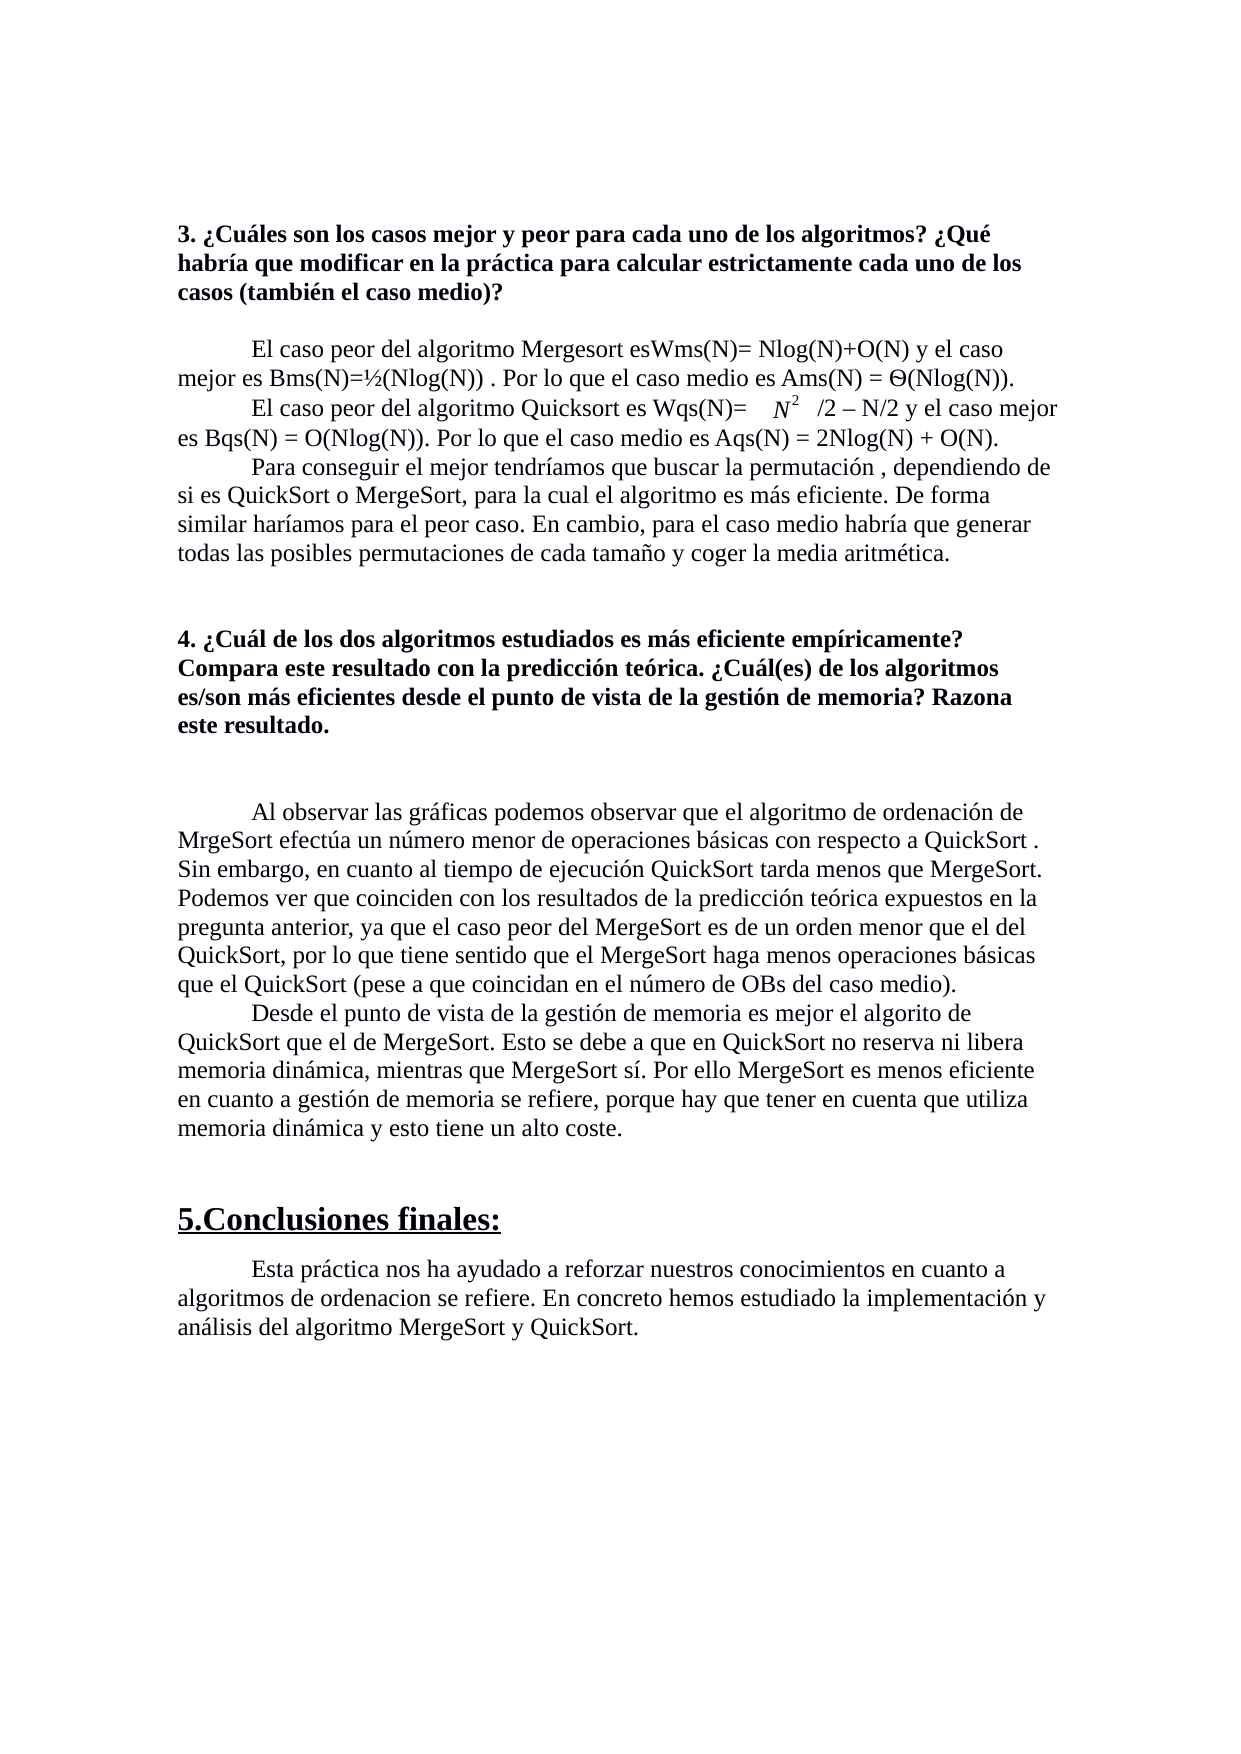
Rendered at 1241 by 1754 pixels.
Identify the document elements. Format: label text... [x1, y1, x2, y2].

text este resultado. [177, 710, 1063, 739]
text 3. ¿Cuáles son los casos mejor y peor para cada uno de los algoritmos? ¿Qué habría que modificar en la práctica para calcular estrictamente cada uno de los casos (también el caso medio)? [177, 219, 1063, 305]
text El caso peor del algoritmo Mergesort esWms(N)= Nlog(N)+O(N) y el caso mejor es Bms(N)=½(Nlog(N)) . Por lo que el caso medio es Ams(N) = Ѳ(Nlog(N)). [177, 334, 1063, 392]
text Esta práctica nos ha ayudado a reforzar nuestros conocimientos en cuanto a algoritmos de ordenacion se refiere. En concreto hemos estudiado la implementación y análisis del algoritmo MergeSort y QuickSort. [177, 1254, 1063, 1340]
text Al observar las gráficas podemos observar que el algoritmo de ordenación de MrgeSort efectúa un número menor de operaciones básicas con respecto a QuickSort . Sin embargo, en cuanto al tiempo de ejecución QuickSort tarda menos que MergeSort. Podemos ver que coinciden con los resultados de la predicción teórica expuestos en la pregunta anterior, ya que el caso peor del MergeSort es de un orden menor que el del QuickSort, por lo que tiene sentido que el MergeSort haga menos operaciones básicas que el QuickSort (pese a que coincidan en el número de OBs del caso medio). [177, 797, 1063, 998]
text 4. ¿Cuál de los dos algoritmos estudiados es más eficiente empíricamente? Compara este resultado con la predicción teórica. ¿Cuál(es) de los algoritmos es/son más eficientes desde el punto de vista de la gestión de memoria? Razona [177, 624, 1063, 710]
text Para conseguir el mejor tendríamos que buscar la permutación , dependiendo de si es QuickSort o MergeSort, para la cual el algoritmo es más eficiente. De forma similar haríamos para el peor caso. En cambio, para el caso medio habría que generar todas las posibles permutaciones de cada tamaño y coger la media aritmética. [177, 452, 1063, 567]
text Desde el punto de vista de la gestión de memoria es mejor el algorito de QuickSort que el de MergeSort. Esto se debe a que en QuickSort no reserva ni libera memoria dinámica, mientras que MergeSort sí. Por ello MergeSort es menos eficiente en cuanto a gestión de memoria se refiere, porque hay que tener en cuenta que utiliza memoria dinámica y esto tiene un alto coste. [177, 998, 1063, 1142]
text 5.Conclusiones finales: [177, 1199, 1063, 1237]
text El caso peor del algoritmo Quicksort es Wqs(N)= /2 – N/2 y el caso mejor es Bqs(N) = O(Nlog(N)). Por lo que el caso medio es Aqs(N) = 2Nlog(N) + O(N). [177, 392, 1063, 452]
